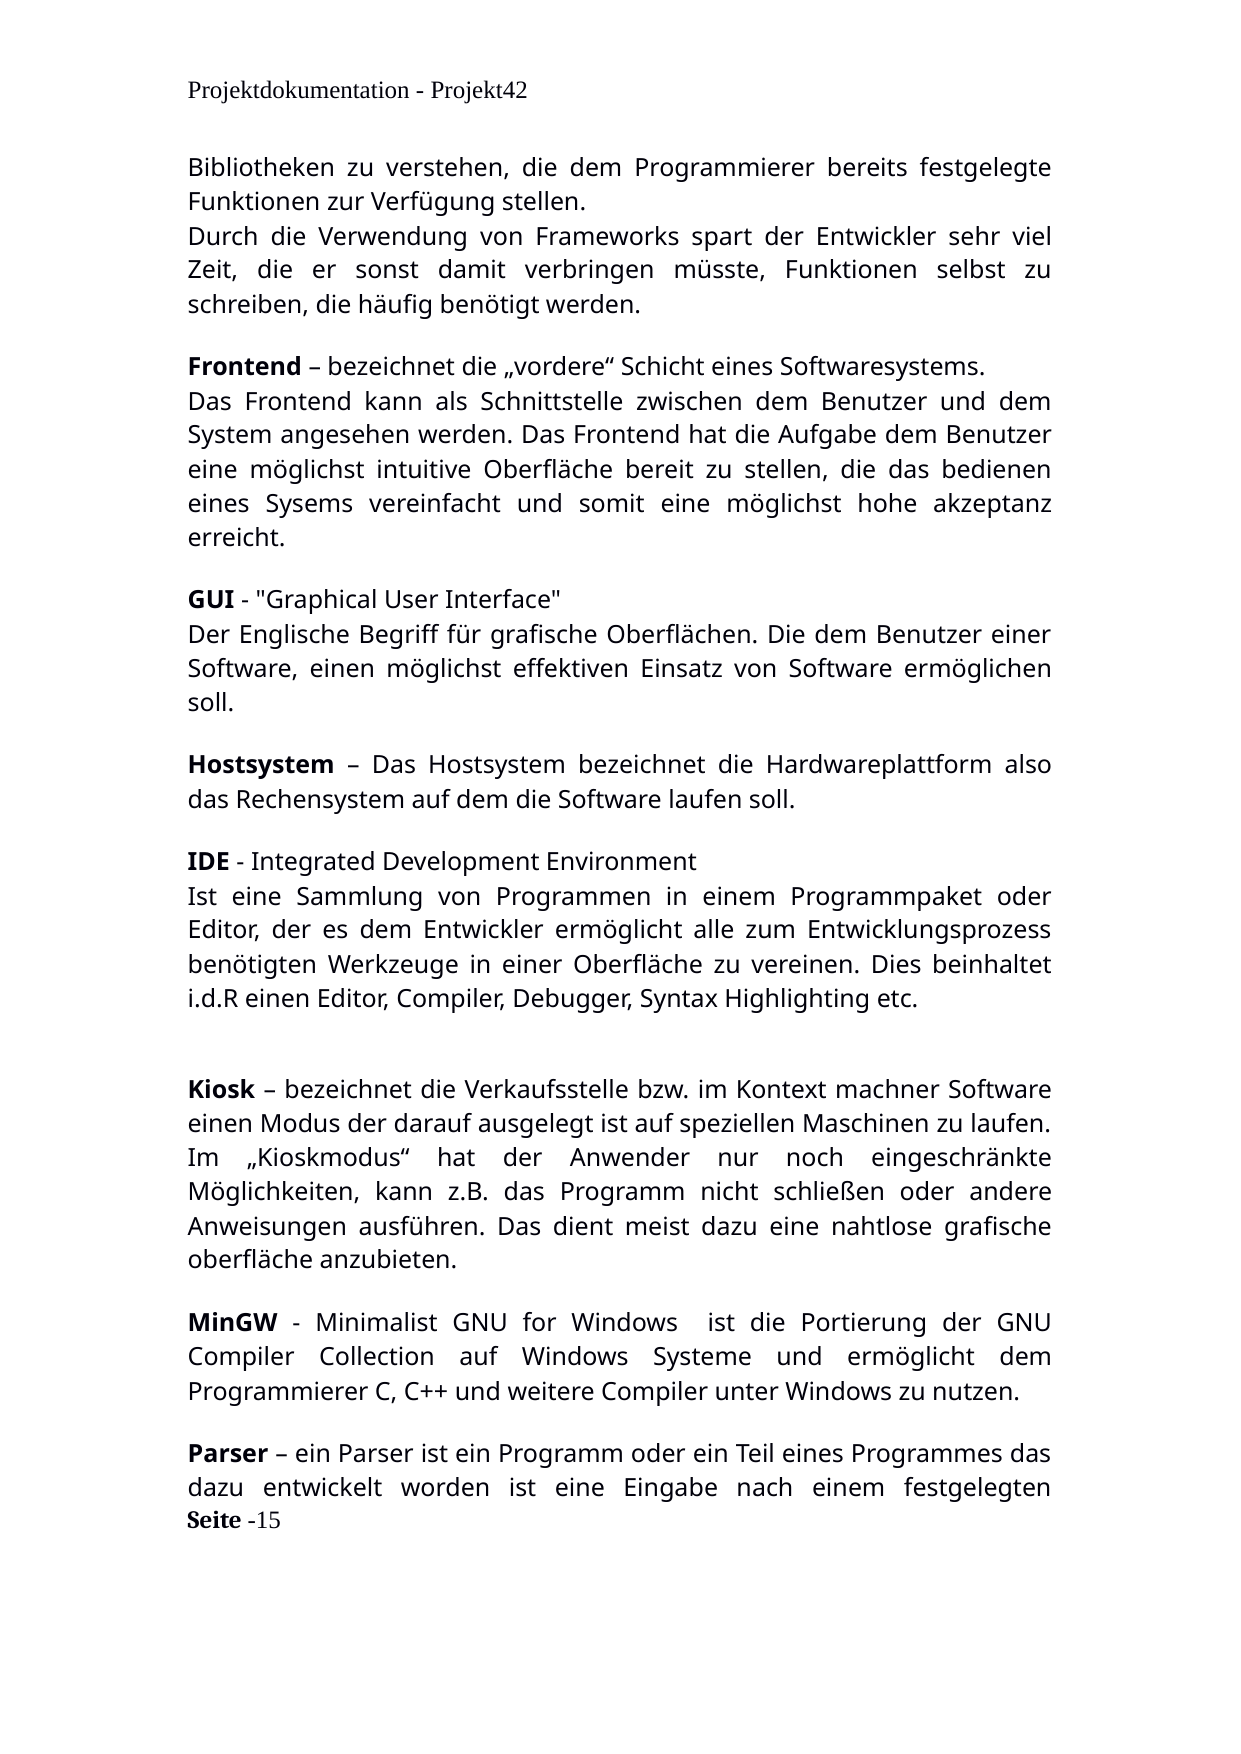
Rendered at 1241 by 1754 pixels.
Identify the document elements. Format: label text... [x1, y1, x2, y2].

text Der Englische Begriff für grafische Oberflächen. Die dem Benutzer einer Software, einen möglichst effektiven Einsatz von Software ermöglichen soll. [187, 616, 1053, 718]
text GUI - "Graphical User Interface" [187, 582, 1053, 616]
text Frontend – bezeichnet die „vordere“ Schicht eines Softwaresystems. [187, 349, 1053, 383]
text Durch die Verwendung von Frameworks spart der Entwickler sehr viel Zeit, die er sonst damit verbringen müsste, Funktionen selbst zu schreiben, die häufig benötigt werden. [187, 218, 1053, 320]
text IDE - Integrated Development Environment [187, 844, 1053, 878]
text Parser – ein Parser ist ein Programm oder ein Teil eines Programmes das dazu entwickelt worden ist eine Eingabe nach einem festgelegten [187, 1436, 1053, 1504]
text Bibliotheken zu verstehen, die dem Programmierer bereits festgelegte Funktionen zur Verfügung stellen. [187, 150, 1053, 218]
text Ist eine Sammlung von Programmen in einem Programmpaket oder Editor, der es dem Entwickler ermöglicht alle zum Entwicklungsprozess benötigten Werkzeuge in einer Oberfläche zu vereinen. Dies beinhaltet i.d.R einen Editor, Compiler, Debugger, Syntax Highlighting etc. [187, 878, 1053, 1014]
text Das Frontend kann als Schnittstelle zwischen dem Benutzer und dem System angesehen werden. Das Frontend hat die Aufgabe dem Benutzer eine möglichst intuitive Oberfläche bereit zu stellen, die das bedienen eines Sysems vereinfacht und somit eine möglichst hohe akzeptanz erreicht. [187, 383, 1053, 553]
text MinGW - Minimalist GNU for Windows ist die Portierung der GNU Compiler Collection auf Windows Systeme und ermöglicht dem Programmierer C, C++ und weitere Compiler unter Windows zu nutzen. [187, 1305, 1053, 1407]
text Kiosk – bezeichnet die Verkaufsstelle bzw. im Kontext machner Software einen Modus der darauf ausgelegt ist auf speziellen Maschinen zu laufen. Im „Kioskmodus“ hat der Anwender nur noch eingeschränkte Möglichkeiten, kann z.B. das Programm nicht schließen oder andere Anweisungen ausführen. Das dient meist dazu eine nahtlose grafische oberfläche anzubieten. [187, 1072, 1053, 1276]
text Hostsystem – Das Hostsystem bezeichnet die Hardwareplattform also das Rechensystem auf dem die Software laufen soll. [187, 747, 1053, 815]
